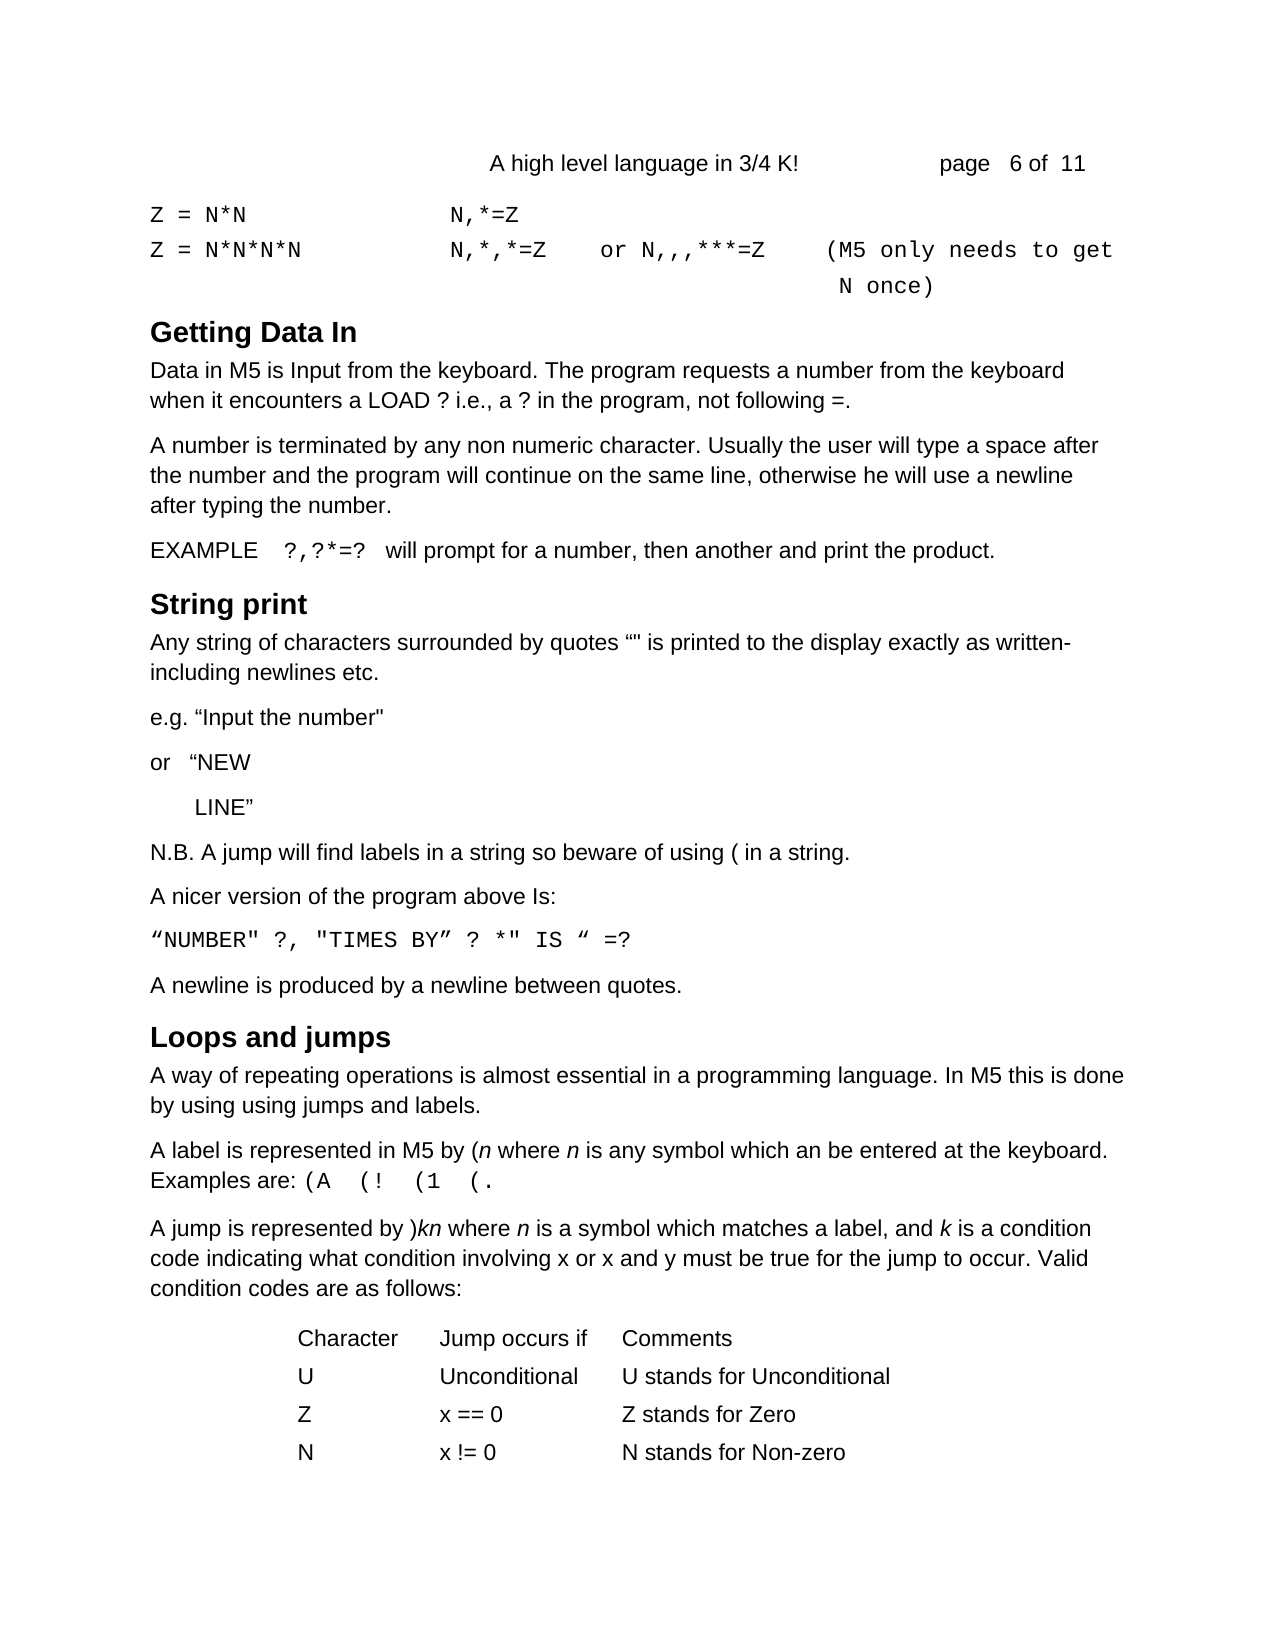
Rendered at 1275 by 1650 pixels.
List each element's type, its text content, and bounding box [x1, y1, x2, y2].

text A way of repeating operations is almost essential in a programming language. In M5 this is done by using using jumps and labels. [150, 1062, 1125, 1119]
table_header Comments [616, 1320, 983, 1357]
text Any string of characters surrounded by quotes “" is printed to the display exactly as written- including newlines etc. [150, 629, 1125, 686]
text A number is terminated by any non numeric character. Usually the user will type a space after the number and the program will continue on the same line, otherwise he will use a newline after typing the number. [150, 432, 1125, 519]
text Z = N*N N,*=Z [150, 206, 1125, 227]
table_cell N [292, 1433, 434, 1471]
text “NUMBER" ?, "TIMES BY” ? *" IS “ =? [150, 928, 1125, 954]
text N once) [928, 277, 1125, 297]
text A newline is produced by a newline between quotes. [150, 972, 1125, 999]
subtitle Loops and jumps [150, 1020, 1125, 1054]
table_cell x != 0 [434, 1433, 616, 1471]
text Data in M5 is Input from the keyboard. The program requests a number from the keyboard when it encounters a LOAD ? i.e., a ? in the program, not following =. [150, 357, 1125, 413]
table_cell Z [292, 1395, 434, 1433]
text A label is represented in M5 by (n where n is any symbol which an be entered at the keyboard. Examples are: (A (! (1 (. [150, 1137, 1125, 1196]
text Z = N*N*N*N N,*,*=Z or N,,,***=Z (M5 only needs to get [150, 241, 833, 262]
subtitle String print [150, 587, 1125, 621]
subtitle Getting Data In [150, 315, 1125, 349]
text N.B. A jump will find labels in a string so beware of using ( in a string. [150, 838, 1125, 865]
table_cell x == 0 [434, 1395, 616, 1433]
table_cell N stands for Non-zero [616, 1433, 983, 1471]
text A jump is represented by )kn where n is a symbol which matches a label, and k is a condition code indicating what condition involving x or x and y must be true for the jump to occur. Valid condition codes are as follows: [150, 1214, 1125, 1301]
text LINE” [150, 794, 1125, 820]
table_cell Unconditional [434, 1358, 616, 1395]
text or “NEW [150, 749, 1125, 775]
text N once) [150, 277, 929, 297]
text A nicer version of the program above Is: [150, 883, 1125, 910]
text e.g. “Input the number" [150, 704, 1125, 731]
table_cell U [292, 1358, 434, 1395]
table_header Jump occurs if [434, 1320, 616, 1357]
text EXAMPLE ?,?*=? will prompt for a number, then another and print the product. [150, 537, 1125, 566]
table_cell U stands for Unconditional [616, 1358, 983, 1395]
text Z = N*N*N*N N,*,*=Z or N,,,***=Z (M5 only needs to get [831, 241, 1125, 262]
table_cell Z stands for Zero [616, 1395, 983, 1433]
table_header Character [292, 1320, 434, 1357]
